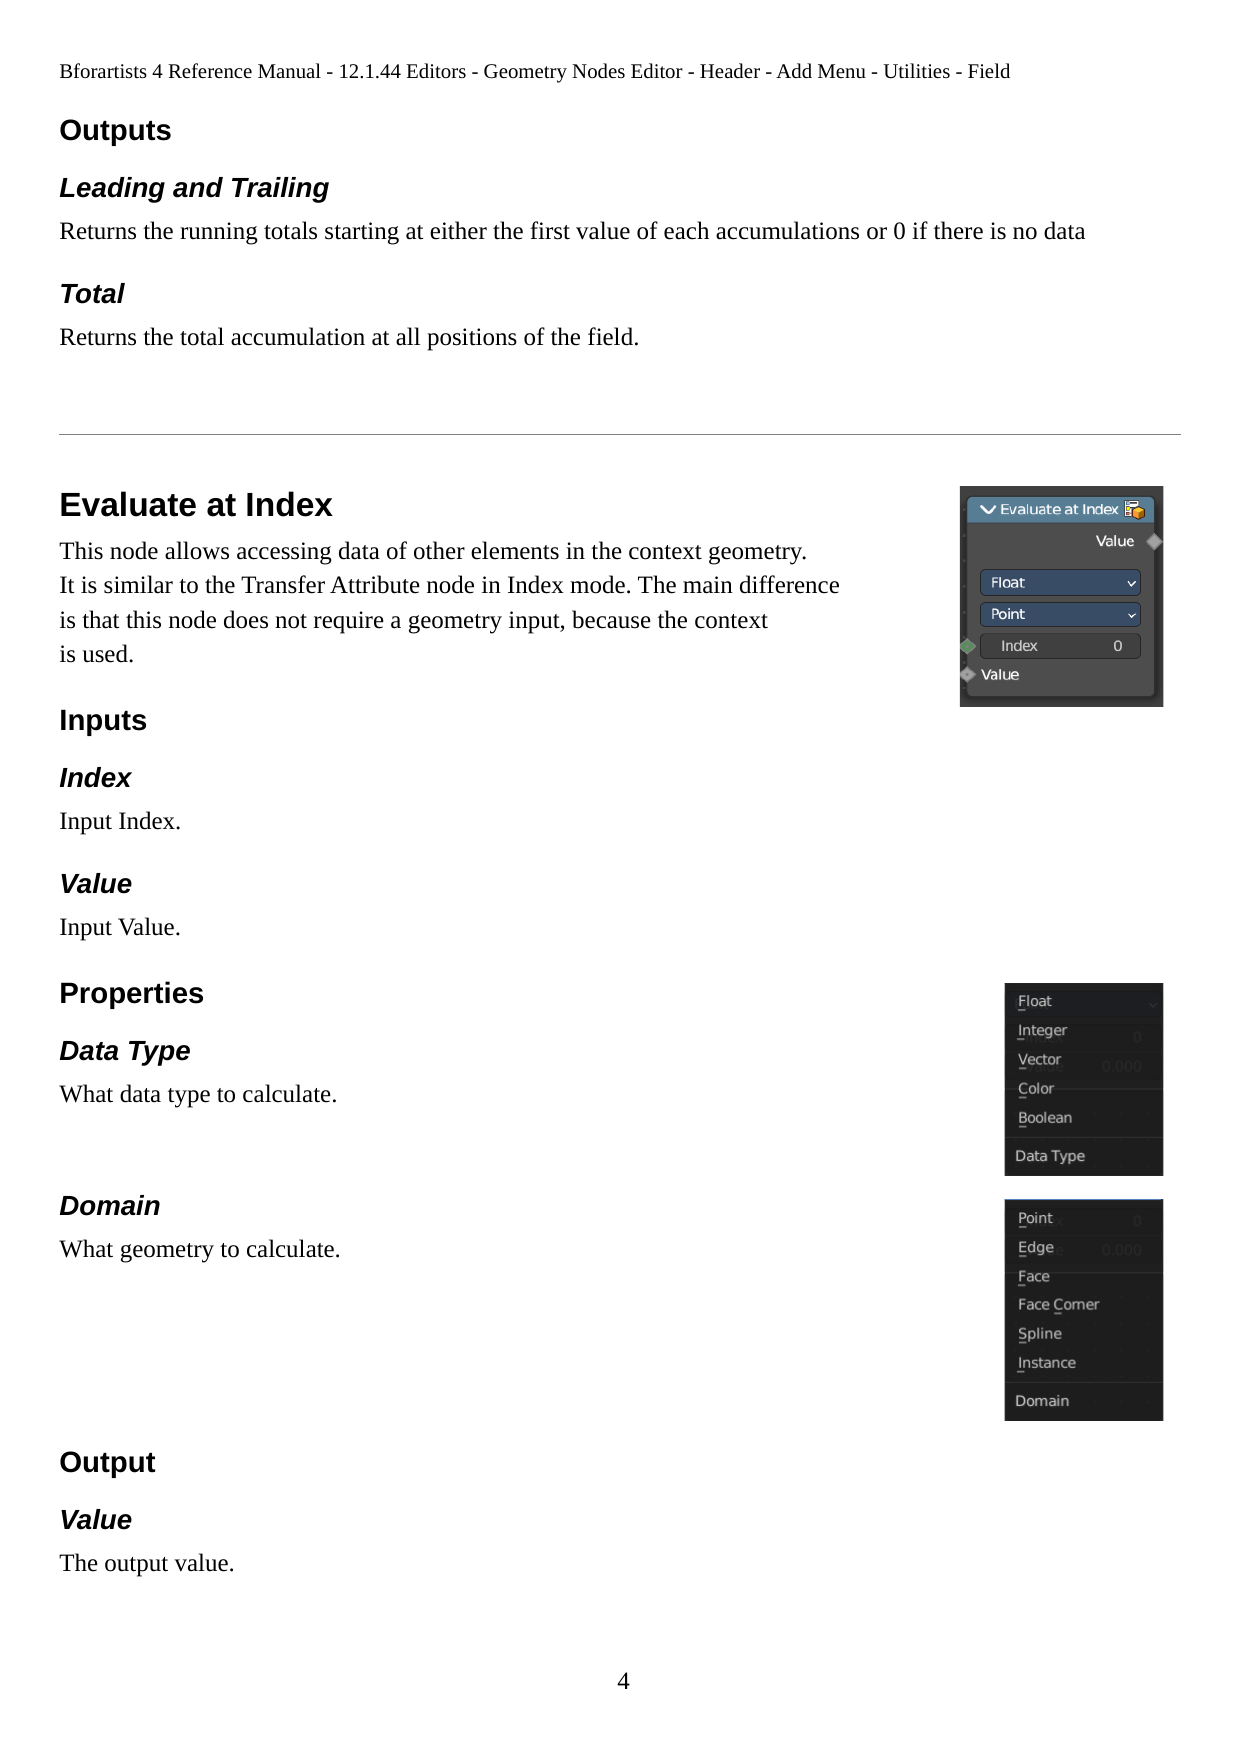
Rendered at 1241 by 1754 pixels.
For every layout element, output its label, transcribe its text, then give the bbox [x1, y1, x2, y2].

picture [959, 486, 1164, 707]
subtitle Value [59, 1503, 1181, 1535]
text The output value. [59, 1548, 1181, 1577]
subtitle Properties [59, 976, 1181, 1009]
text Input Index. [59, 806, 1181, 835]
picture [1004, 1199, 1164, 1421]
text What geometry to calculate. [59, 1234, 1004, 1263]
subtitle Evaluate at Index [59, 485, 1181, 523]
picture [1004, 983, 1164, 1176]
subtitle Data Type [59, 1034, 1004, 1066]
text This node allows accessing data of other elements in the context geometry. It is similar to the Transfer Attribute node in Index mode. The main difference is that this node does not require a geometry input, because the context is used. [59, 536, 959, 668]
subtitle Output [59, 1445, 1181, 1478]
subtitle [1164, 1034, 1181, 1066]
subtitle Value [59, 868, 1181, 899]
text Returns the running totals starting at either the first value of each accumulations or 0 if there is no data [59, 216, 1181, 244]
subtitle Inputs [59, 703, 1181, 737]
subtitle Index [59, 762, 1181, 794]
text Input Value. [59, 912, 1181, 941]
text What data type to calculate. [59, 1079, 1004, 1108]
subtitle Outputs [59, 113, 1181, 146]
subtitle Leading and Trailing [59, 171, 1181, 203]
subtitle Domain [59, 1189, 1181, 1221]
subtitle Total [59, 277, 1181, 309]
text Returns the total accumulation at all positions of the field. [59, 322, 1181, 350]
